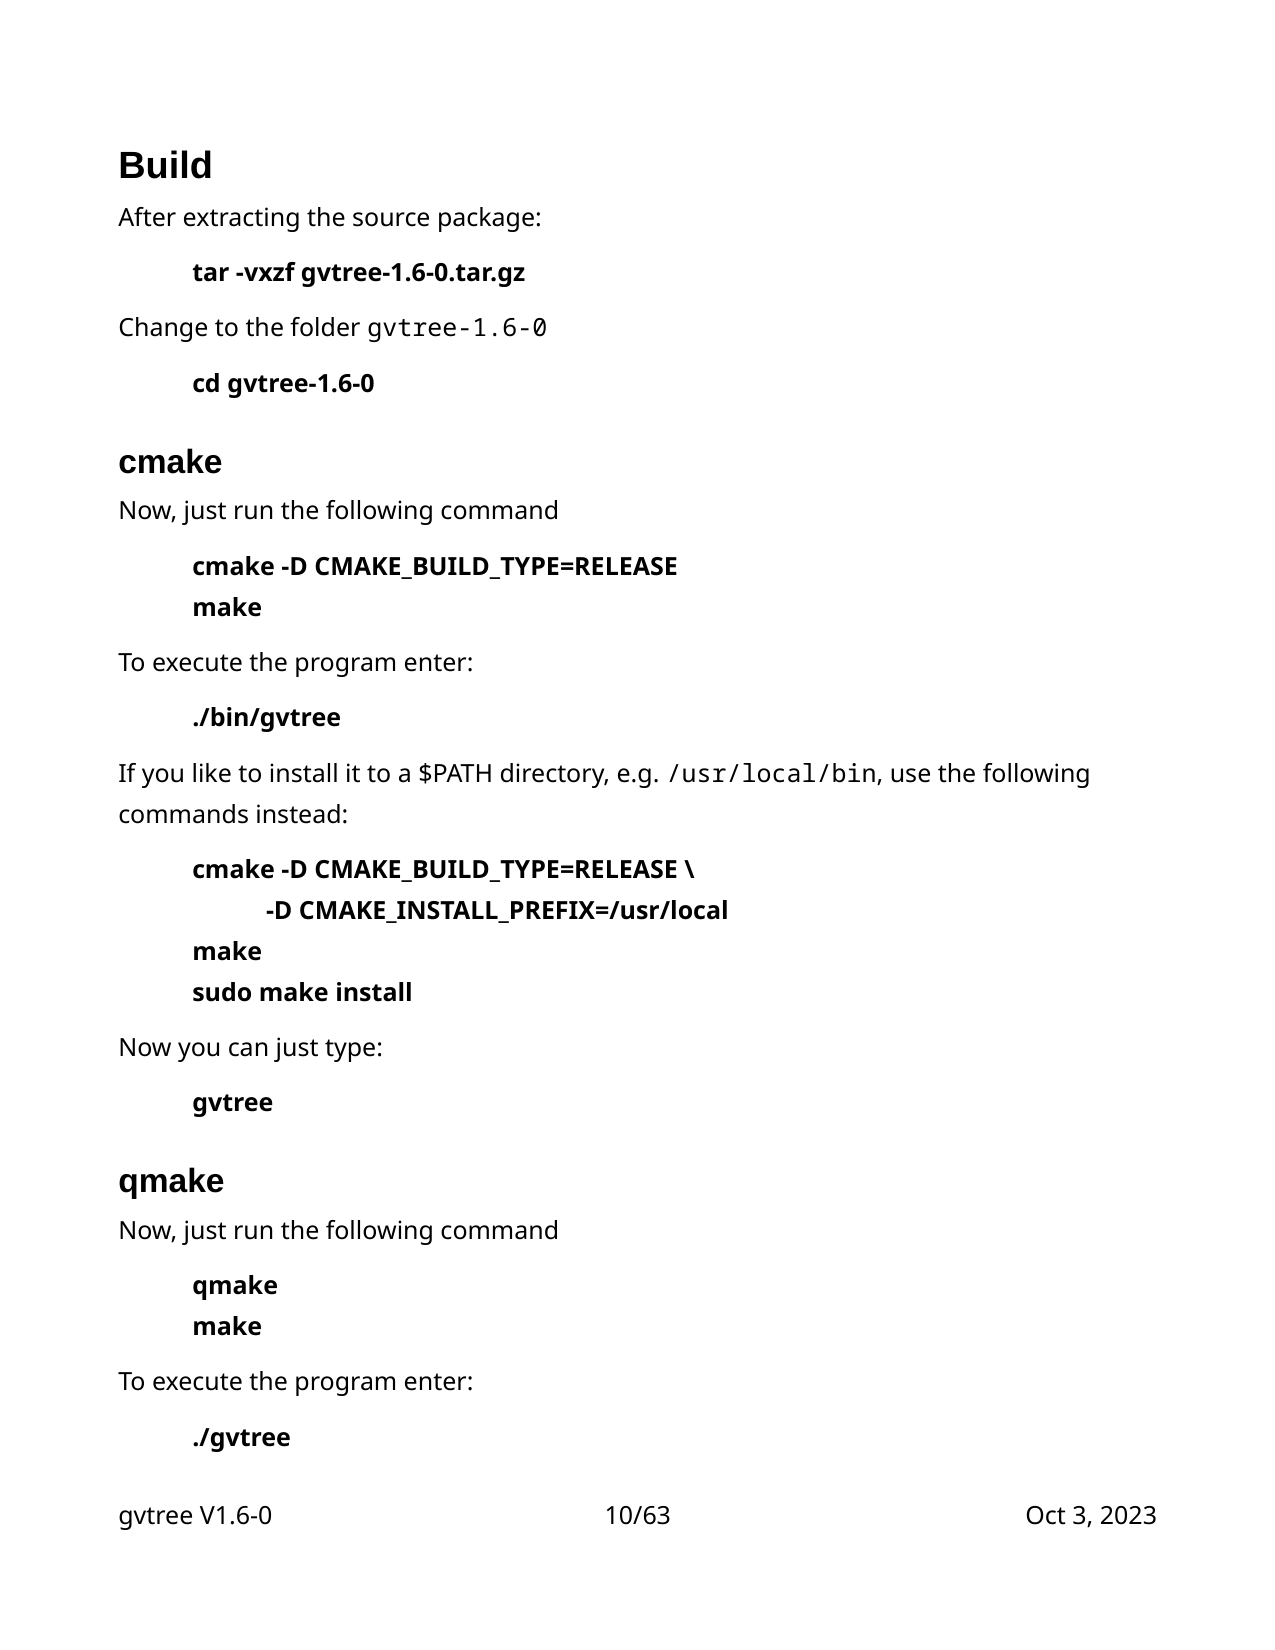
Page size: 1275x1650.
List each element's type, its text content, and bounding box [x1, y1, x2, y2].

text qmake make [118, 1268, 1157, 1343]
subtitle cmake [118, 442, 1157, 480]
text After extracting the source package: [118, 199, 1157, 233]
text cmake -D CMAKE_BUILD_TYPE=RELEASE \ -D CMAKE_INSTALL_PREFIX=/usr/local make sudo make install [118, 852, 1157, 1008]
text Now, just run the following command [118, 1212, 1157, 1246]
text tar -vxzf gvtree-1.6-0.tar.gz [118, 255, 1157, 289]
text Change to the folder gvtree-1.6-0 [118, 310, 1157, 344]
text Now you can just type: [118, 1029, 1157, 1064]
subtitle Build [118, 143, 1157, 187]
text To execute the program enter: [118, 1364, 1157, 1398]
text cd gvtree-1.6-0 [118, 366, 1157, 399]
text cmake -D CMAKE_BUILD_TYPE=RELEASE make [118, 548, 1157, 623]
text gvtree [118, 1085, 1157, 1119]
text ./bin/gvtree [118, 700, 1157, 734]
text To execute the program enter: [118, 644, 1157, 679]
subtitle qmake [118, 1161, 1157, 1200]
text ./gvtree [118, 1419, 1157, 1453]
text If you like to install it to a $PATH directory, e.g. /usr/local/bin, use the following commands instead: [118, 755, 1157, 830]
text Now, just run the following command [118, 493, 1157, 527]
